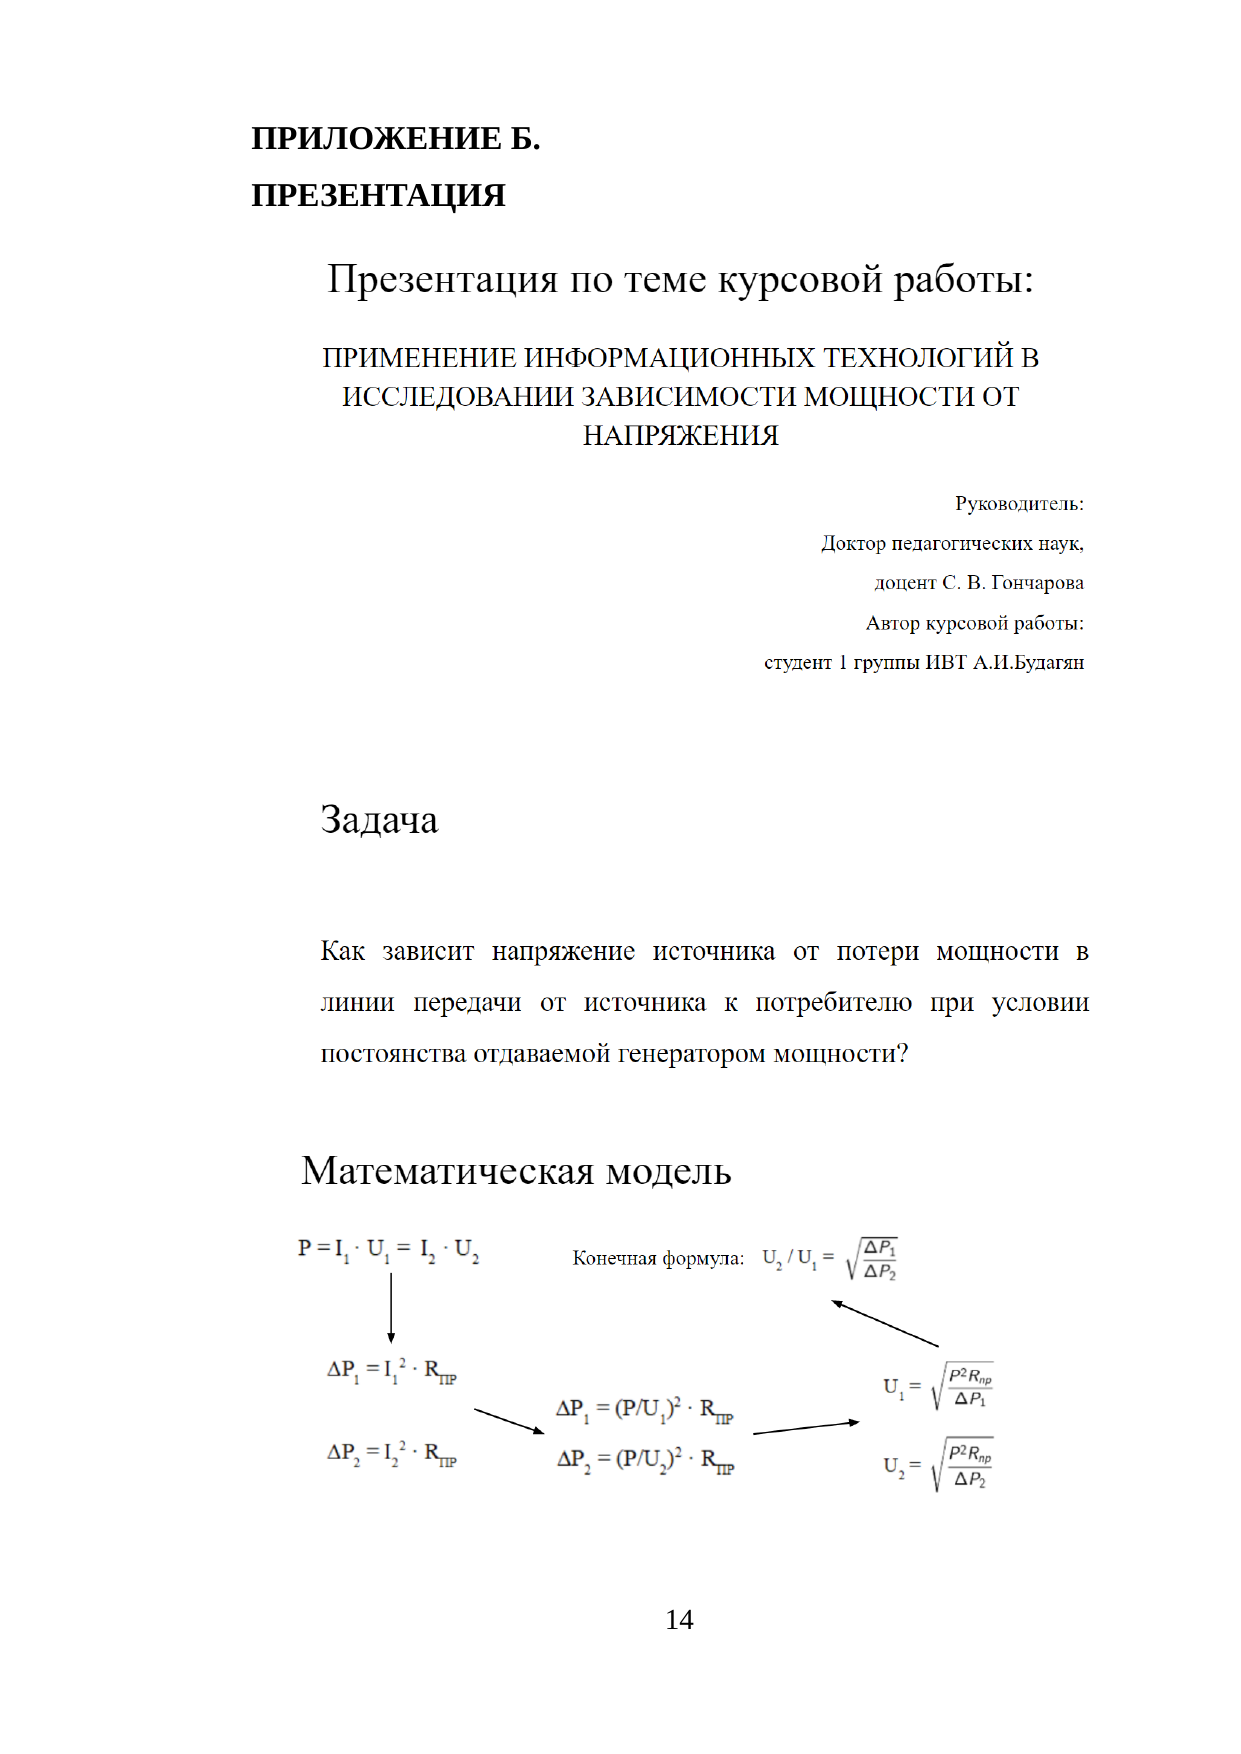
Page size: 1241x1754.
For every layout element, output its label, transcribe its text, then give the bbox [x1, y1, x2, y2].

picture [270, 744, 1121, 1555]
text ПРЕЗЕНТАЦИЯ [177, 176, 1181, 214]
text ПРИЛОЖЕНИЕ Б. [177, 118, 1181, 156]
picture [262, 233, 1097, 696]
